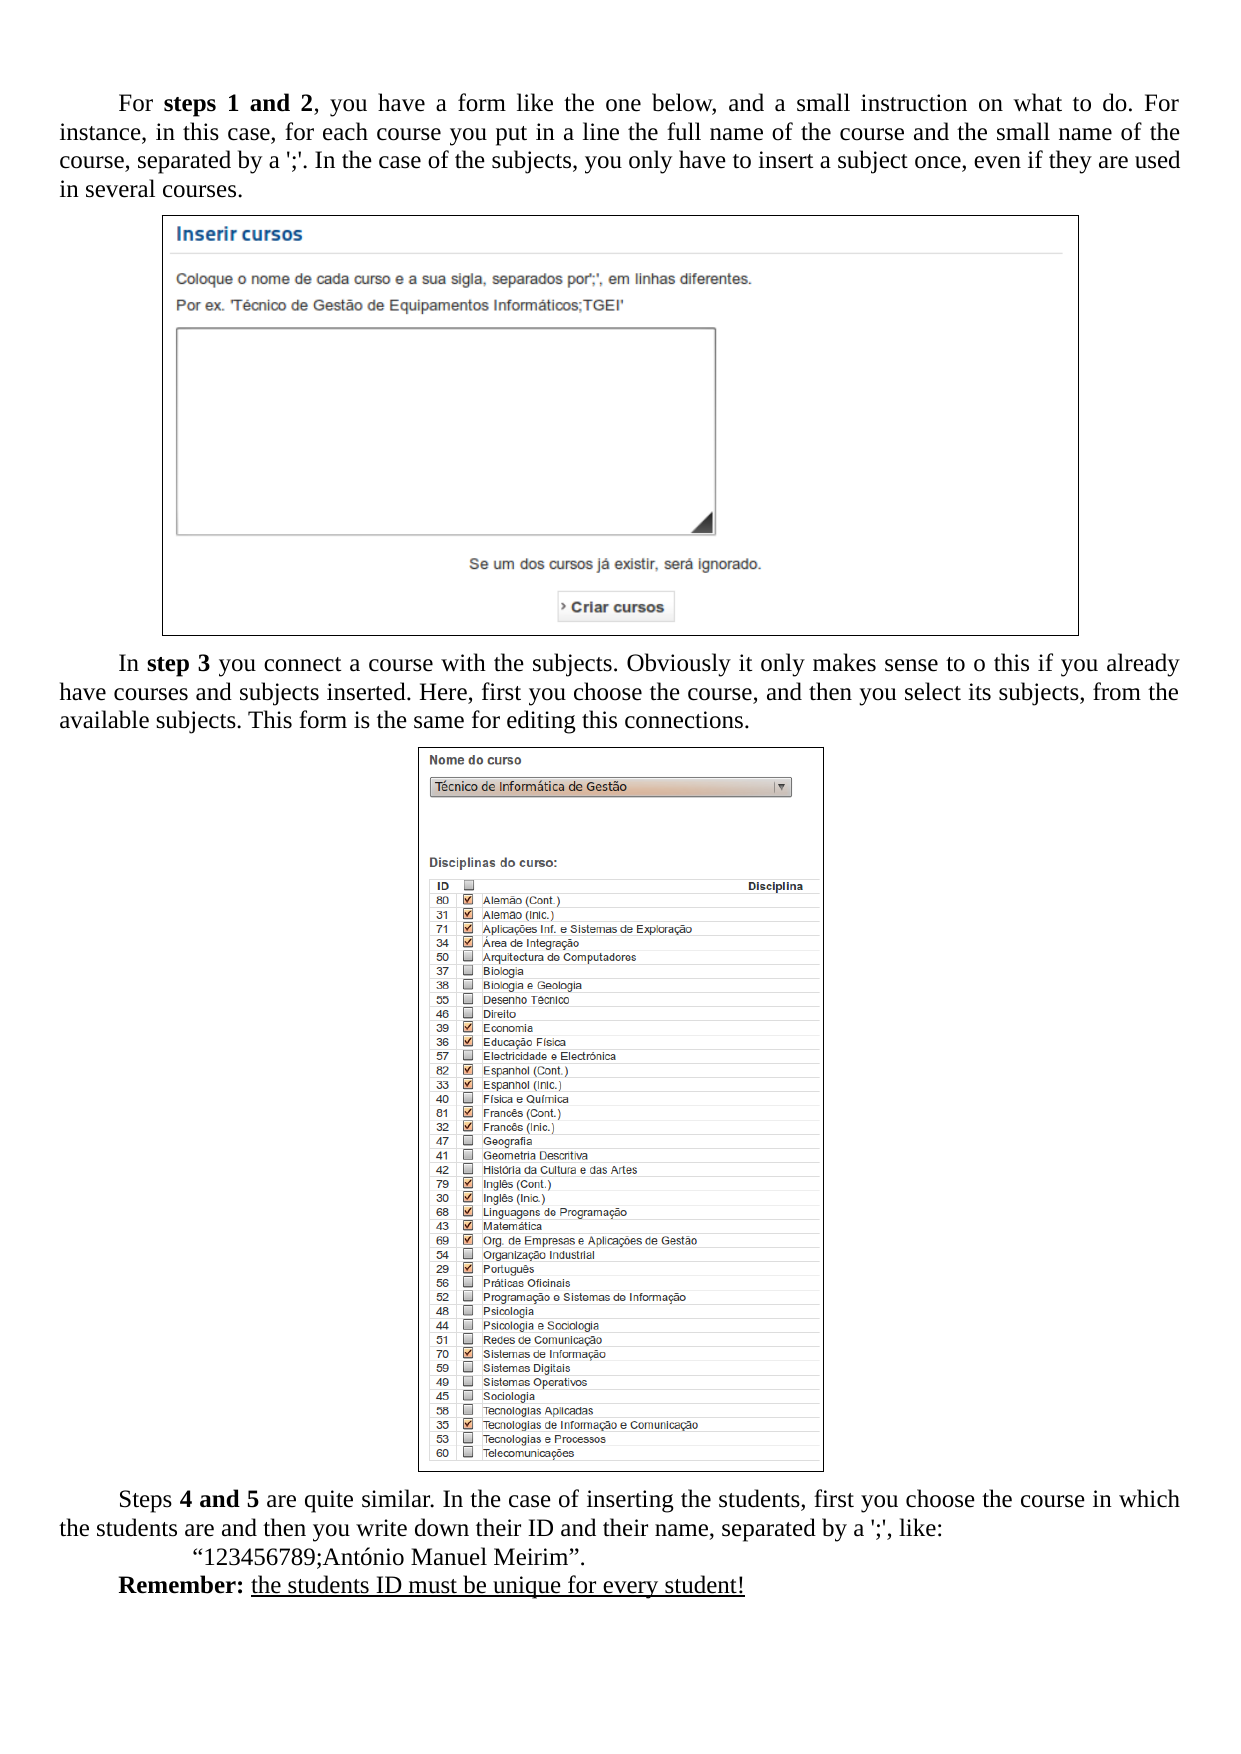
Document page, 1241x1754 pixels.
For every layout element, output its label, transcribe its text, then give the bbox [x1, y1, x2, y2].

text For steps 1 and 2, you have a form like the one below, and a small instruction on what to do. For instance, in this case, for each course you put in a line the full name of the course and the small name of the course, separated by a ';'. In the case of the subjects, you only have to insert a subject once, even if they are used in several courses. [59, 88, 1181, 203]
text Remember: the students ID must be unique for every student! [59, 1570, 1181, 1599]
text In step 3 you connect a course with the subjects. Obviously it only makes sense to o this if you already have courses and subjects inserted. Here, first you choose the course, and then you select its subjects, from the available subjects. This form is the same for editing this connections. [59, 648, 1181, 734]
text “123456789;António Manuel Meirim”. [133, 1542, 1181, 1570]
picture [420, 749, 820, 1469]
picture [164, 218, 1076, 633]
text Steps 4 and 5 are quite similar. In the case of inserting the students, first you choose the course in which the students are and then you write down their ID and their name, separated by a ';', like: [59, 1484, 1181, 1542]
